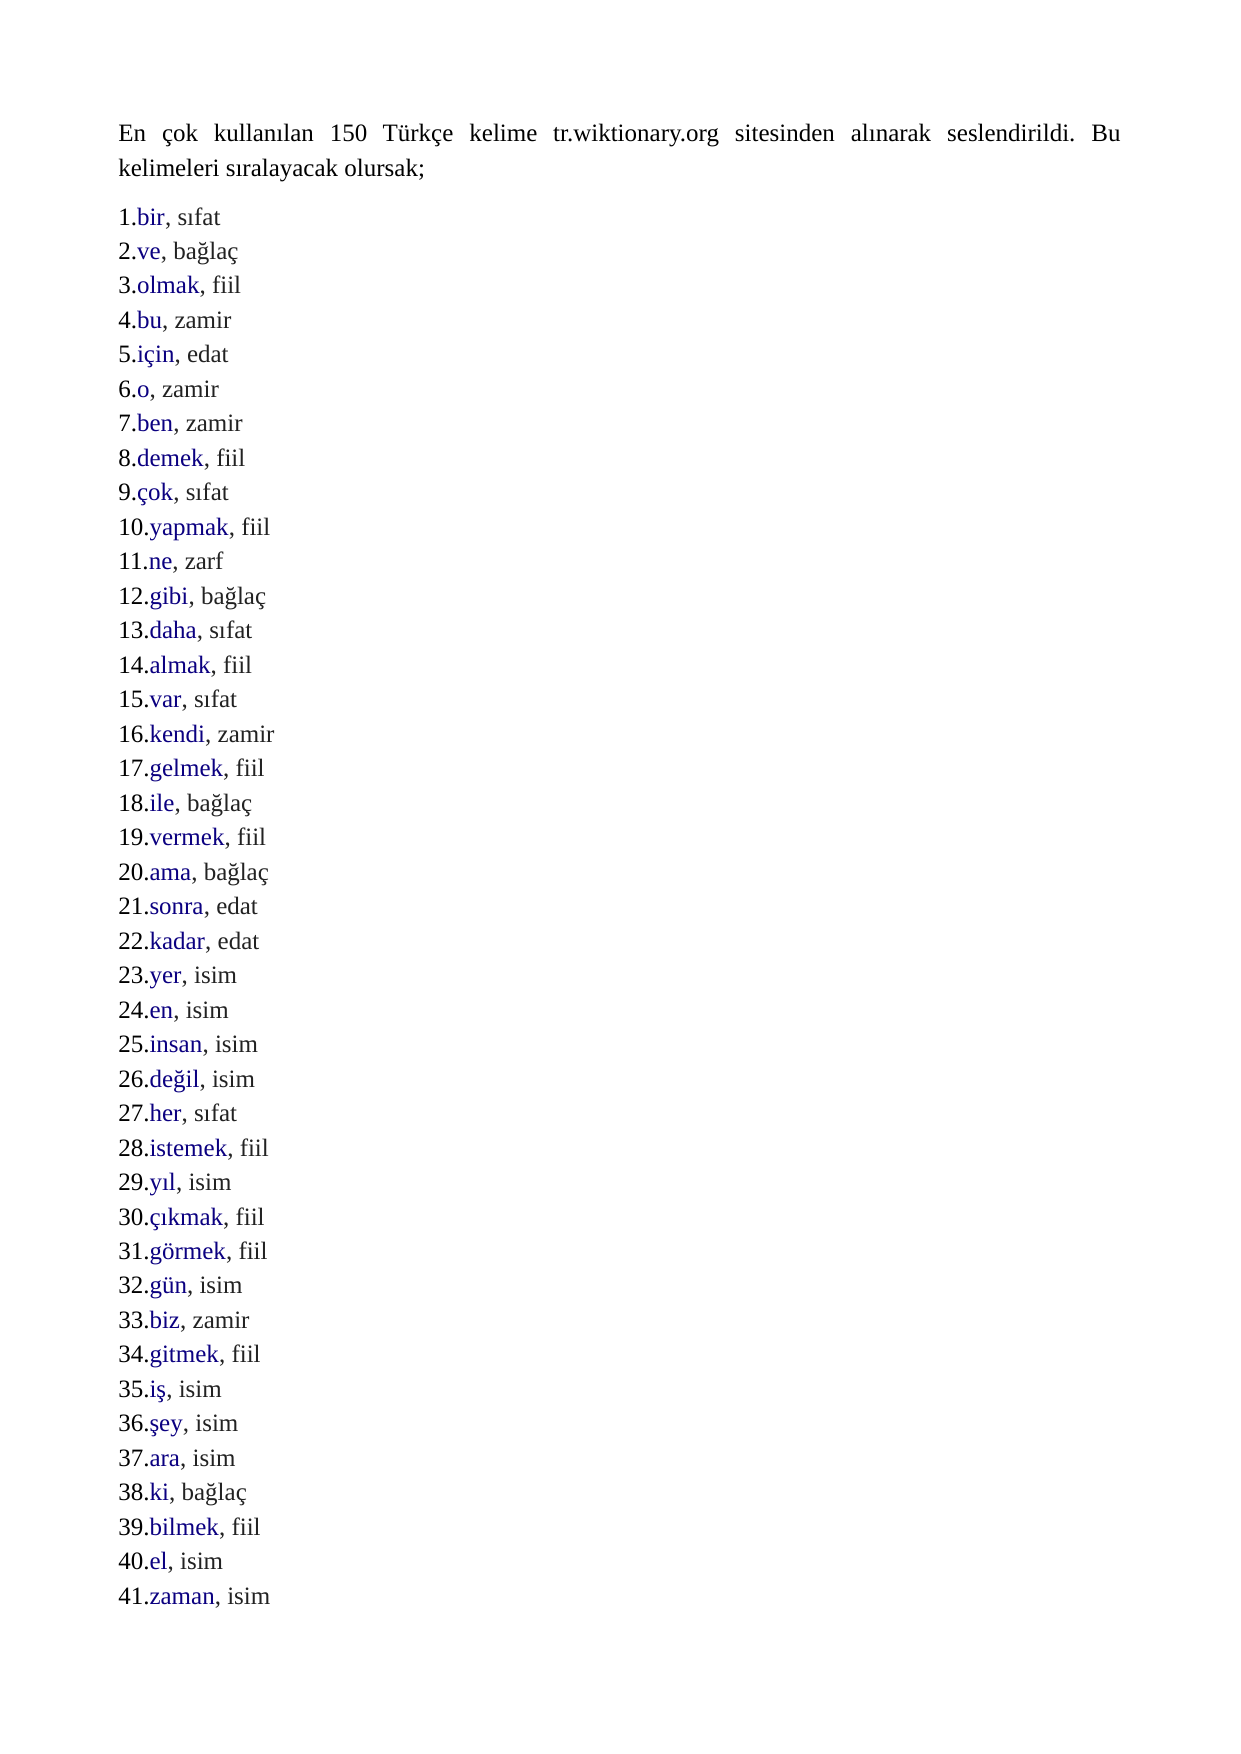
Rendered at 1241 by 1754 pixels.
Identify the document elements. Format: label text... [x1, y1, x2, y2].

list değil, isim [118, 1064, 1122, 1092]
list gibi, bağlaç [118, 581, 1122, 610]
list ne, zarf [118, 546, 1122, 575]
list gelmek, fiil [118, 753, 1122, 782]
list kendi, zamir [118, 719, 1122, 748]
list ama, bağlaç [118, 857, 1122, 886]
list en, isim [118, 995, 1122, 1023]
list ben, zamir [118, 408, 1122, 437]
list gitmek, fiil [118, 1339, 1122, 1368]
list şey, isim [118, 1408, 1122, 1437]
list el, isim [118, 1546, 1122, 1575]
list ile, bağlaç [118, 788, 1122, 817]
list bir, sıfat [118, 202, 1122, 230]
list o, zamir [118, 374, 1122, 403]
list için, edat [118, 339, 1122, 368]
list sonra, edat [118, 891, 1122, 920]
list yapmak, fiil [118, 512, 1122, 541]
list almak, fiil [118, 650, 1122, 679]
list çok, sıfat [118, 477, 1122, 506]
list olmak, fiil [118, 271, 1122, 299]
list kadar, edat [118, 926, 1122, 954]
list yer, isim [118, 960, 1122, 989]
list insan, isim [118, 1029, 1122, 1058]
list bu, zamir [118, 305, 1122, 334]
list görmek, fiil [118, 1236, 1122, 1265]
list ki, bağlaç [118, 1477, 1122, 1506]
list bilmek, fiil [118, 1512, 1122, 1541]
list zaman, isim [118, 1581, 1122, 1609]
list çıkmak, fiil [118, 1202, 1122, 1230]
list yıl, isim [118, 1167, 1122, 1196]
list biz, zamir [118, 1305, 1122, 1334]
list her, sıfat [118, 1098, 1122, 1127]
list gün, isim [118, 1271, 1122, 1299]
list iş, isim [118, 1374, 1122, 1403]
text En çok kullanılan 150 Türkçe kelime tr.wiktionary.org sitesinden alınarak seslendirildi. Bu kelimeleri sıralayacak olursak; [118, 118, 1122, 181]
list daha, sıfat [118, 615, 1122, 644]
list demek, fiil [118, 443, 1122, 472]
list vermek, fiil [118, 822, 1122, 851]
list var, sıfat [118, 684, 1122, 713]
list ve, bağlaç [118, 236, 1122, 265]
list istemek, fiil [118, 1133, 1122, 1161]
list ara, isim [118, 1443, 1122, 1472]
